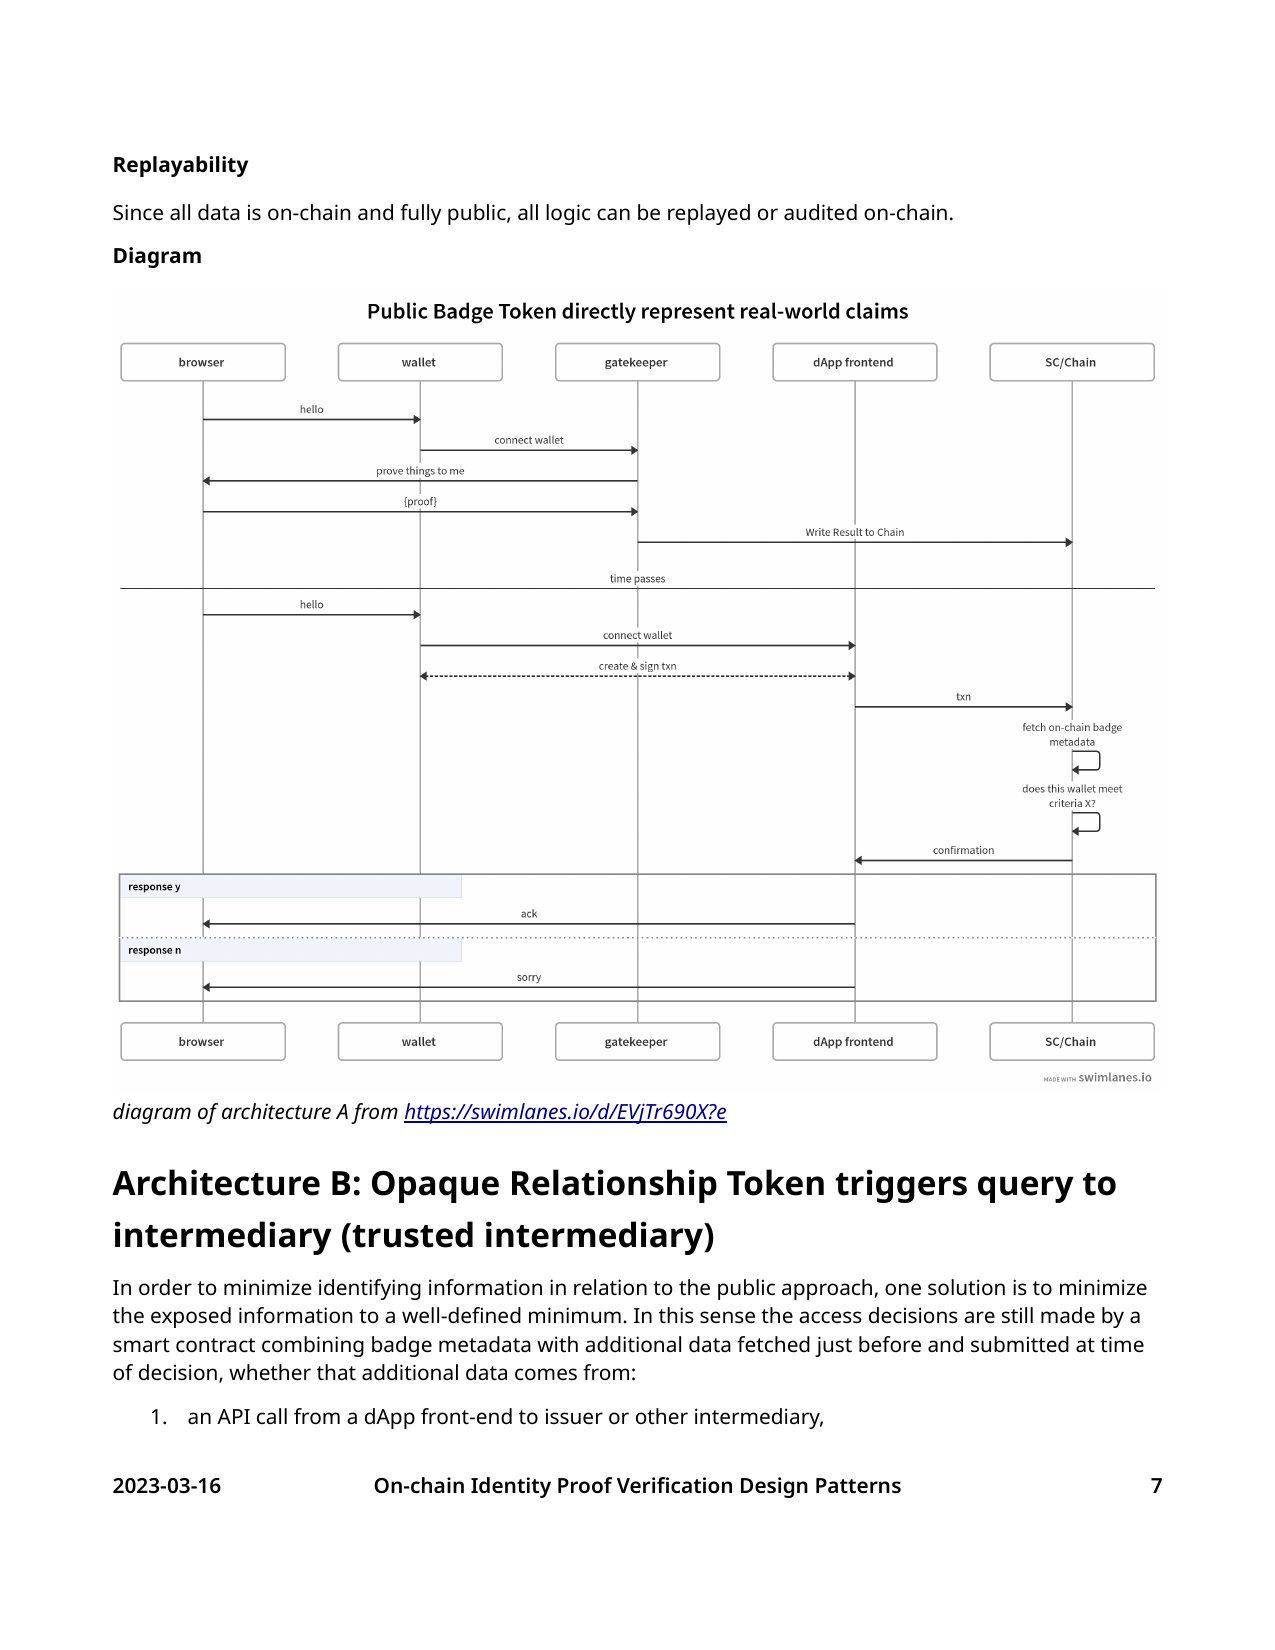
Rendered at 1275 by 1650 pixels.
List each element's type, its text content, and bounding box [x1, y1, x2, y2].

picture [112, 288, 1163, 1093]
text Since all data is on-chain and fully public, all logic can be replayed or audited on-chain. [112, 198, 1162, 226]
subtitle Diagram [112, 241, 1162, 269]
list an API call from a dApp front-end to issuer or other intermediary, [150, 1402, 1162, 1430]
subtitle diagram of architecture A from https://swimlanes.io/d/EVjTr690X?e [112, 1093, 1162, 1126]
text In order to minimize identifying information in relation to the public approach, one solution is to minimize the exposed information to a well-defined minimum. In this sense the access decisions are still made by a smart contract combining badge metadata with additional data fetched just before and submitted at time of decision, whether that additional data comes from: [112, 1273, 1162, 1387]
subtitle Replayability [112, 150, 1162, 178]
subtitle Architecture B: Opaque Relationship Token triggers query to intermediary (trusted intermediary) [112, 1160, 1162, 1257]
